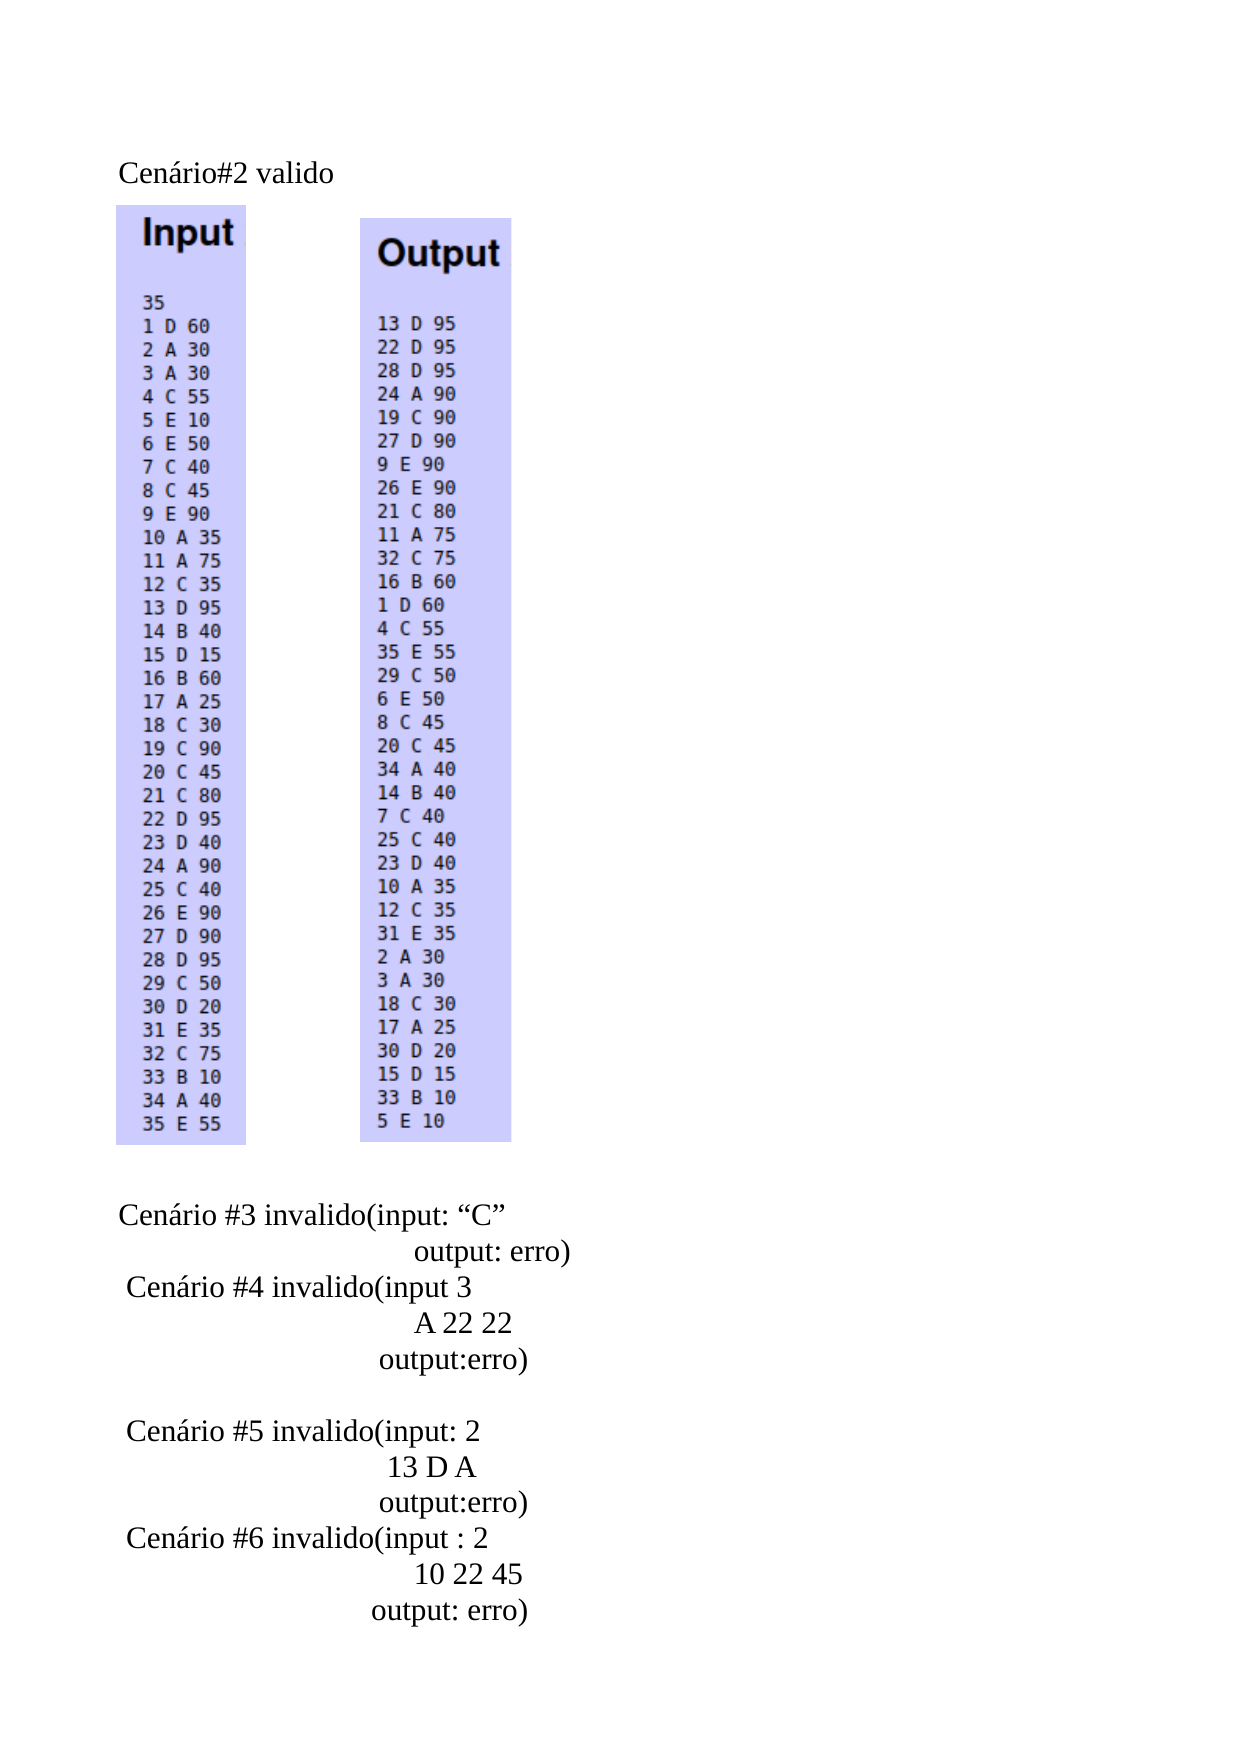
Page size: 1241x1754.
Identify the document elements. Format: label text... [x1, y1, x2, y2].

text output: erro) [118, 1592, 1122, 1627]
text Cenário#2 valido [118, 154, 1122, 190]
text Cenário #6 invalido(input : 2 [118, 1520, 1122, 1556]
text Cenário #4 invalido(input 3 [118, 1268, 1122, 1304]
picture [116, 205, 246, 1145]
text Cenário #5 invalido(input: 2 [118, 1412, 1122, 1448]
text 10 22 45 [118, 1556, 1122, 1592]
text Cenário #3 invalido(input: “C” [118, 1196, 1122, 1232]
text A 22 22 [118, 1304, 1122, 1340]
text output:erro) [118, 1484, 1122, 1520]
text output: erro) [118, 1232, 1122, 1268]
text 13 D A [118, 1448, 1122, 1484]
text output:erro) [118, 1340, 1122, 1376]
picture [360, 218, 512, 1142]
